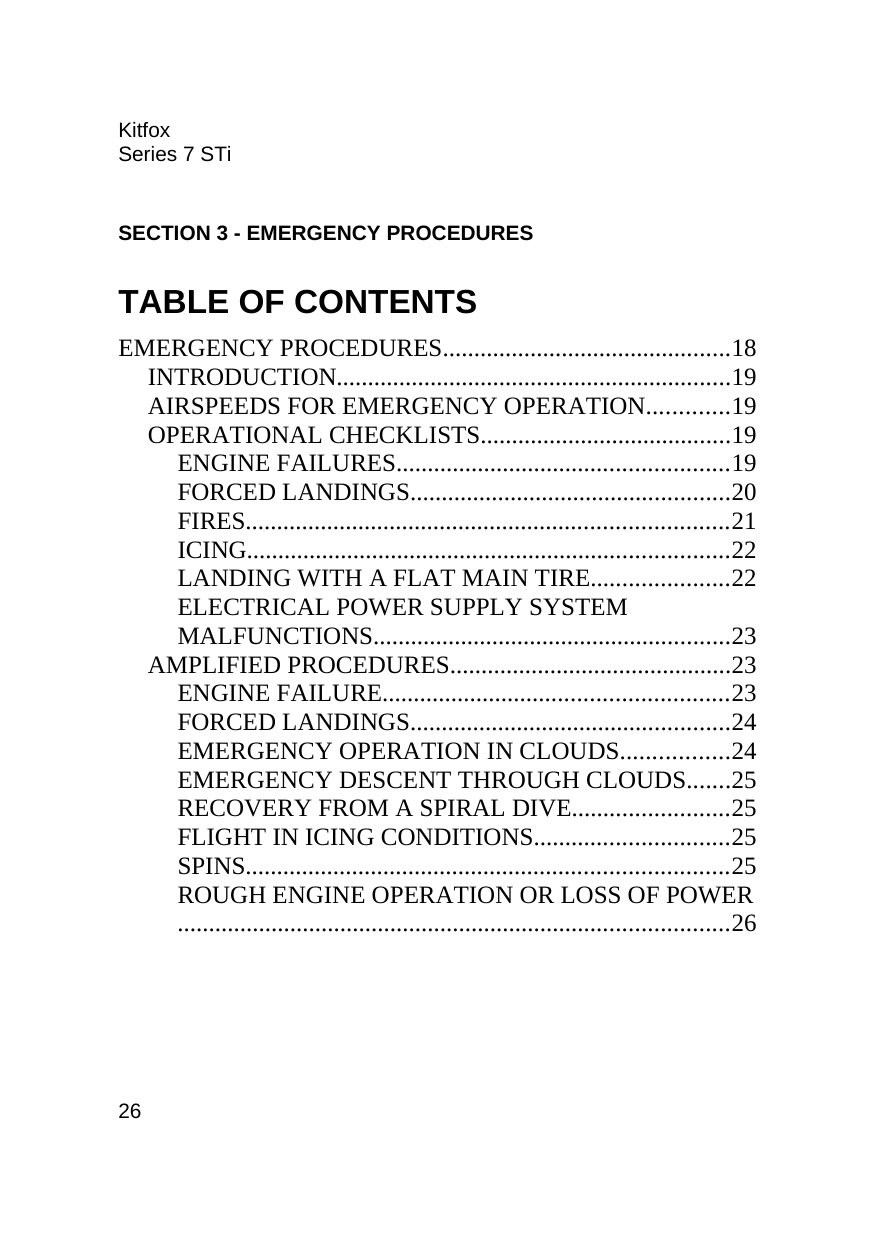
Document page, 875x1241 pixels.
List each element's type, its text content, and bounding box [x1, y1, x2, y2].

text FLIGHT IN ICING CONDITIONS 25 [177, 822, 756, 851]
subtitle TABLE OF CONTENTS [118, 282, 756, 321]
text EMERGENCY DESCENT THROUGH CLOUDS 25 [177, 765, 756, 793]
text FORCED LANDINGS 20 [177, 477, 756, 506]
text EMERGENCY PROCEDURES 18 [118, 333, 756, 362]
text ENGINE FAILURE 23 [177, 678, 756, 707]
text EMERGENCY OPERATION IN CLOUDS 24 [177, 736, 756, 765]
text ELECTRICAL POWER SUPPLY SYSTEM MALFUNCTIONS 23 [177, 592, 756, 650]
text RECOVERY FROM A SPIRAL DIVE 25 [177, 793, 756, 822]
text AIRSPEEDS FOR EMERGENCY OPERATION 19 [148, 391, 756, 420]
text AMPLIFIED PROCEDURES 23 [148, 650, 756, 678]
text ENGINE FAILURES 19 [177, 448, 756, 477]
text ICING 22 [177, 535, 756, 563]
text ROUGH ENGINE OPERATION OR LOSS OF POWER 26 [177, 880, 756, 937]
text FIRES 21 [177, 506, 756, 535]
text FORCED LANDINGS 24 [177, 707, 756, 736]
subtitle SECTION 3 - EMERGENCY PROCEDURES [118, 221, 756, 245]
text INTRODUCTION 19 [148, 362, 756, 391]
text SPINS 25 [177, 851, 756, 880]
text OPERATIONAL CHECKLISTS 19 [148, 420, 756, 448]
text LANDING WITH A FLAT MAIN TIRE 22 [177, 563, 756, 592]
